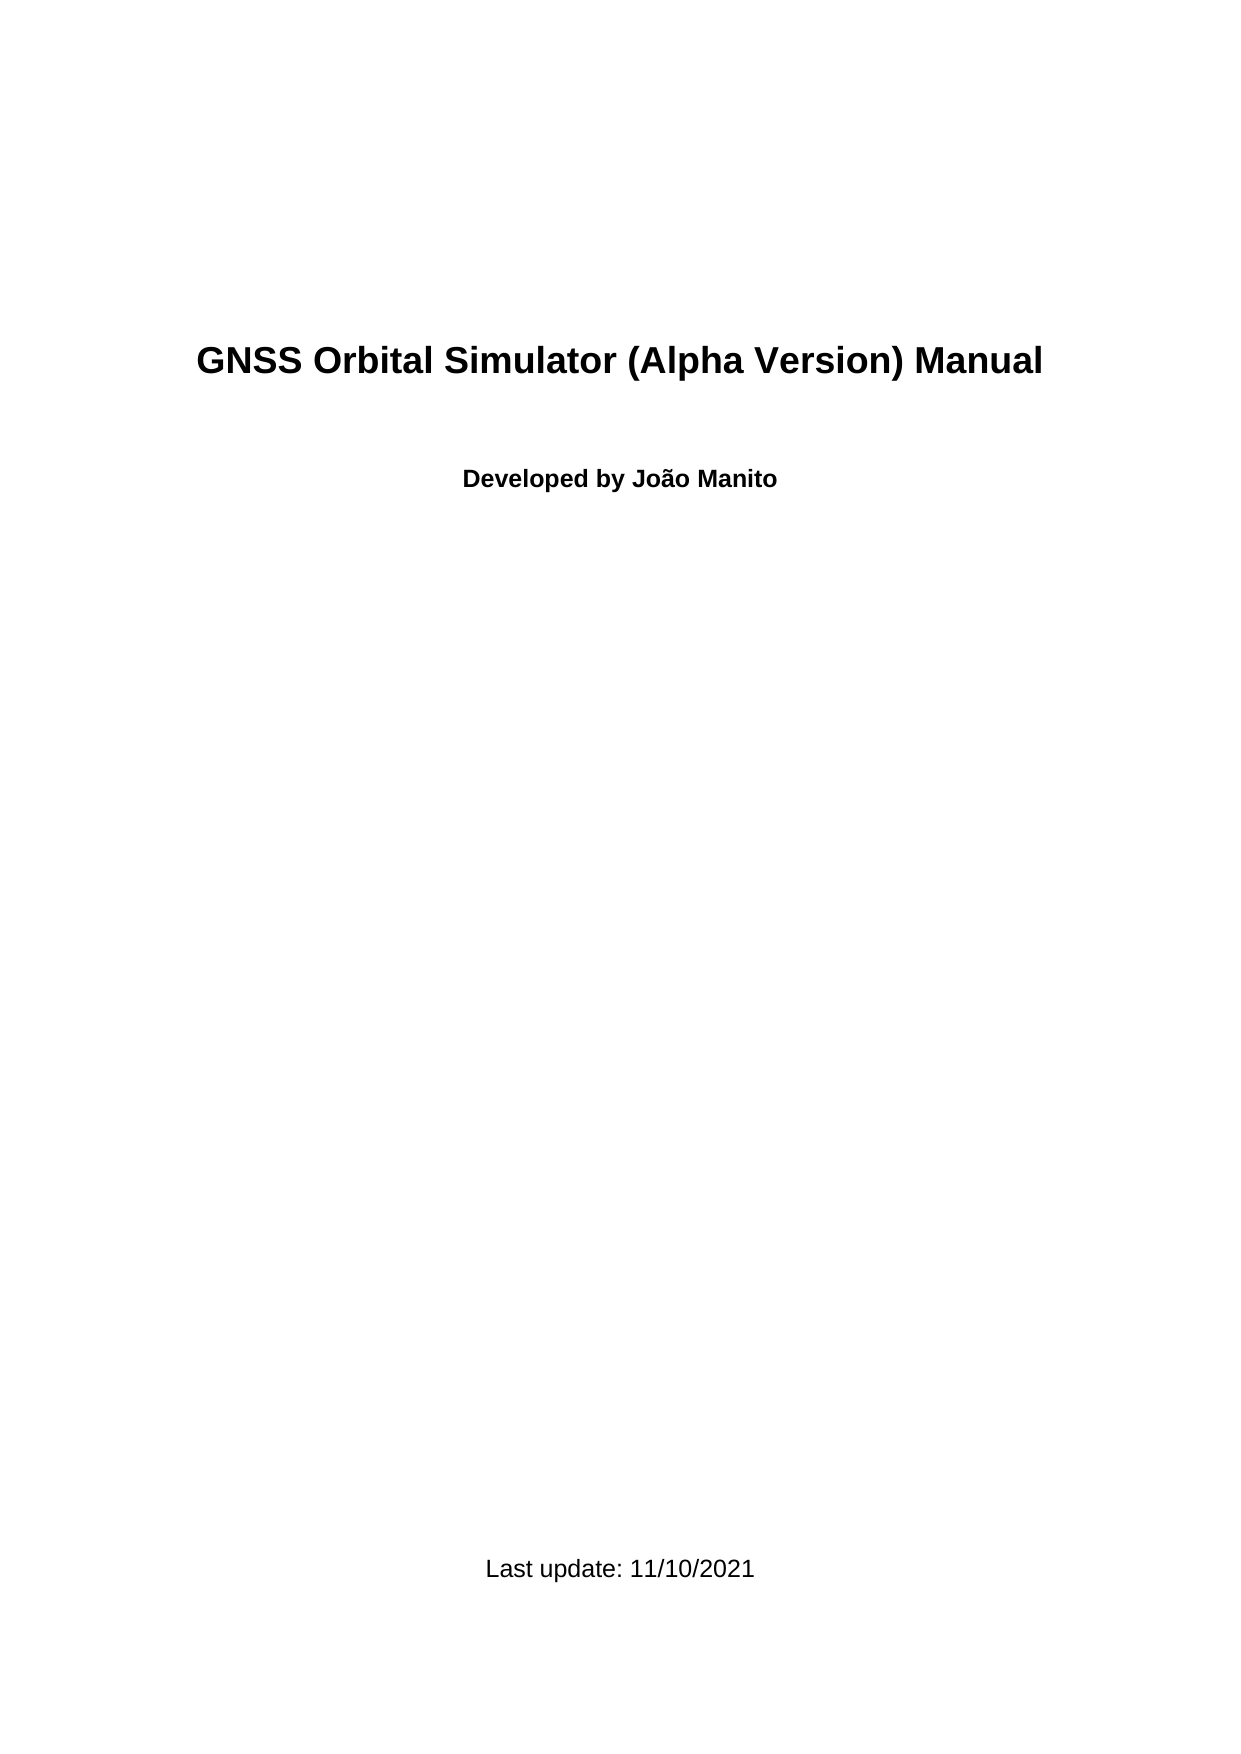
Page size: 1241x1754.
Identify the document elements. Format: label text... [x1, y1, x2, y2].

text Developed by João Manito [150, 463, 1090, 492]
text Last update: 11/10/2021 [150, 1554, 1090, 1582]
text GNSS Orbital Simulator (Alpha Version) Manual [150, 338, 1090, 381]
